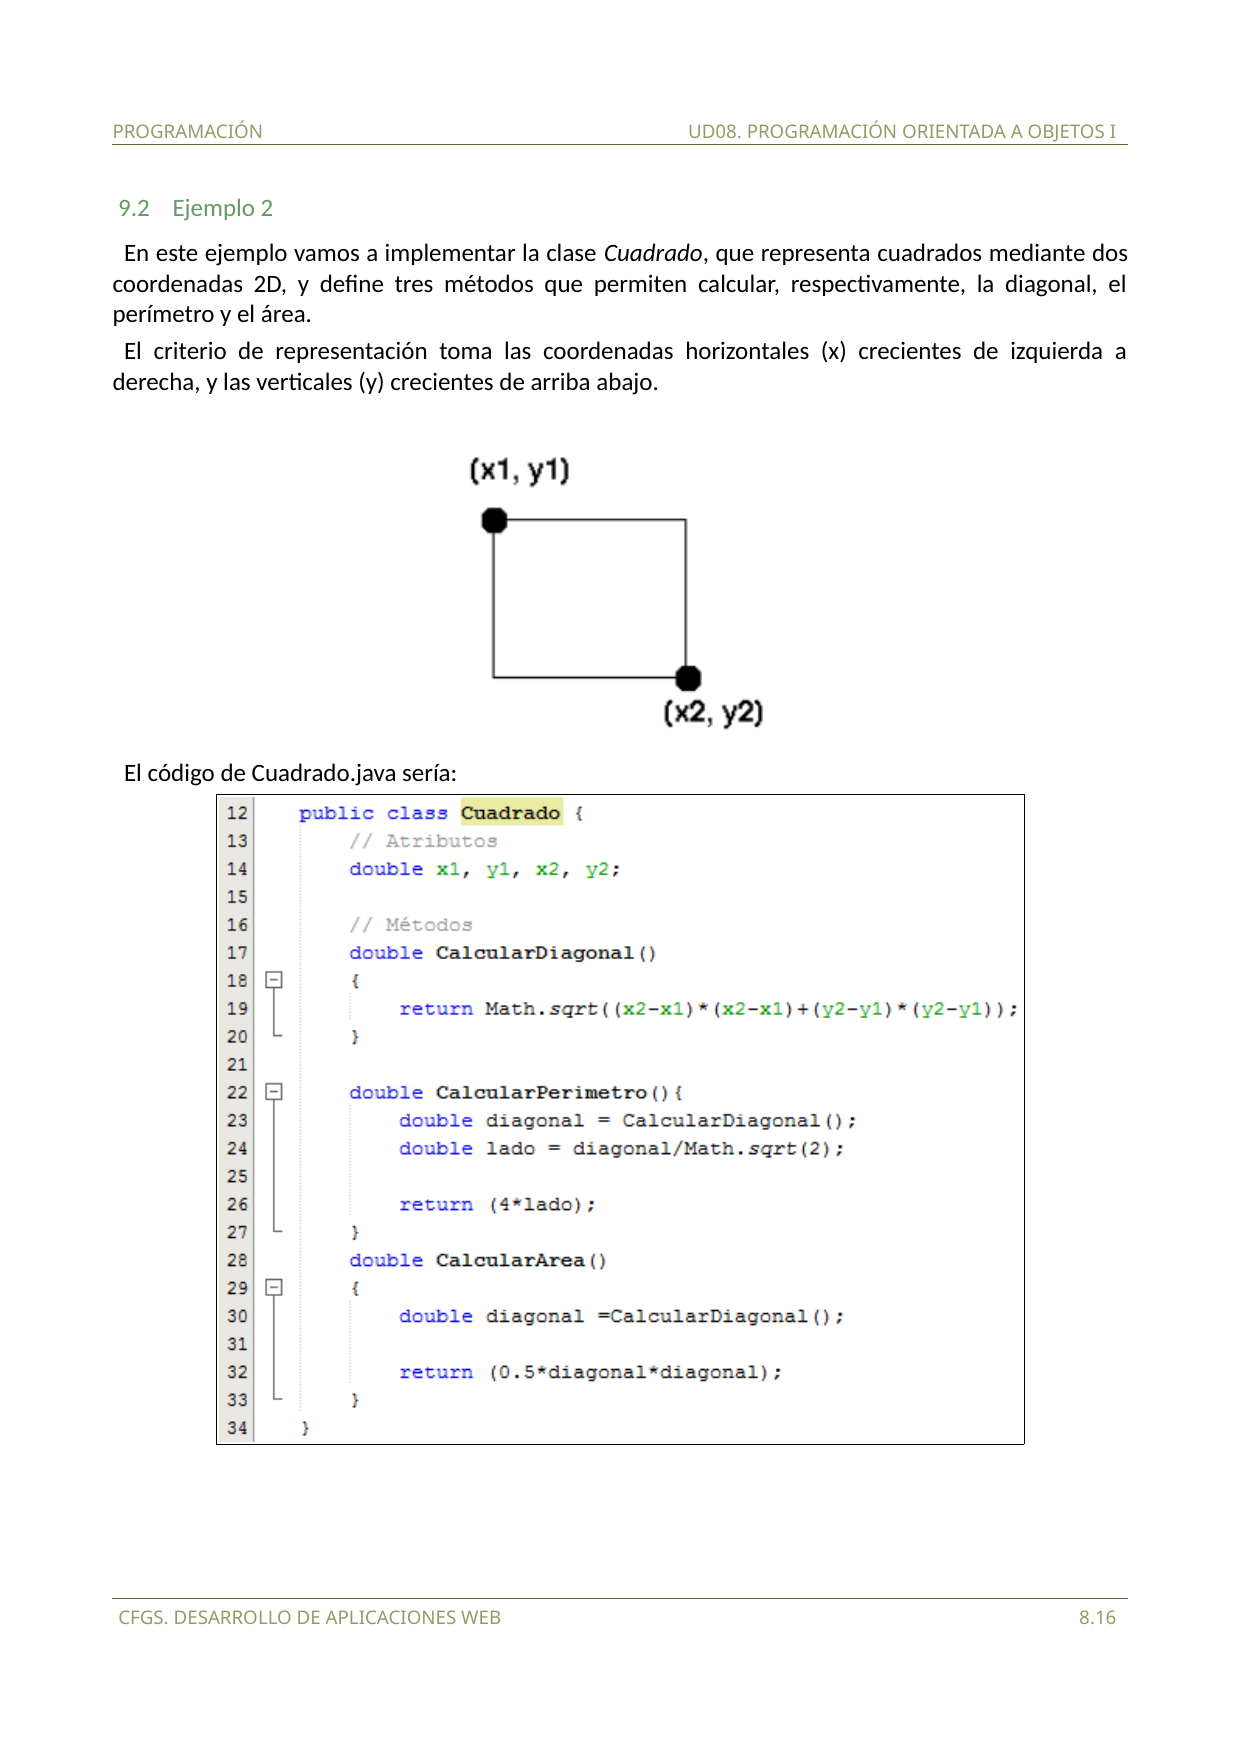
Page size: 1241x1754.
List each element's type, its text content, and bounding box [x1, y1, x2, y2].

subtitle Ejemplo 2 [112, 192, 1128, 223]
text El código de Cuadrado.java sería: [112, 440, 1128, 788]
picture [445, 440, 795, 757]
text En este ejemplo vamos a implementar la clase Cuadrado, que representa cuadrados mediante dos coordenadas 2D, y define tres métodos que permiten calcular, respectivamente, la diagonal, el perímetro y el área. [112, 237, 1128, 329]
text El criterio de representación toma las coordenadas horizontales (x) crecientes de izquierda a derecha, y las verticales (y) crecientes de arriba abajo. [112, 335, 1128, 396]
picture [219, 797, 1022, 1442]
